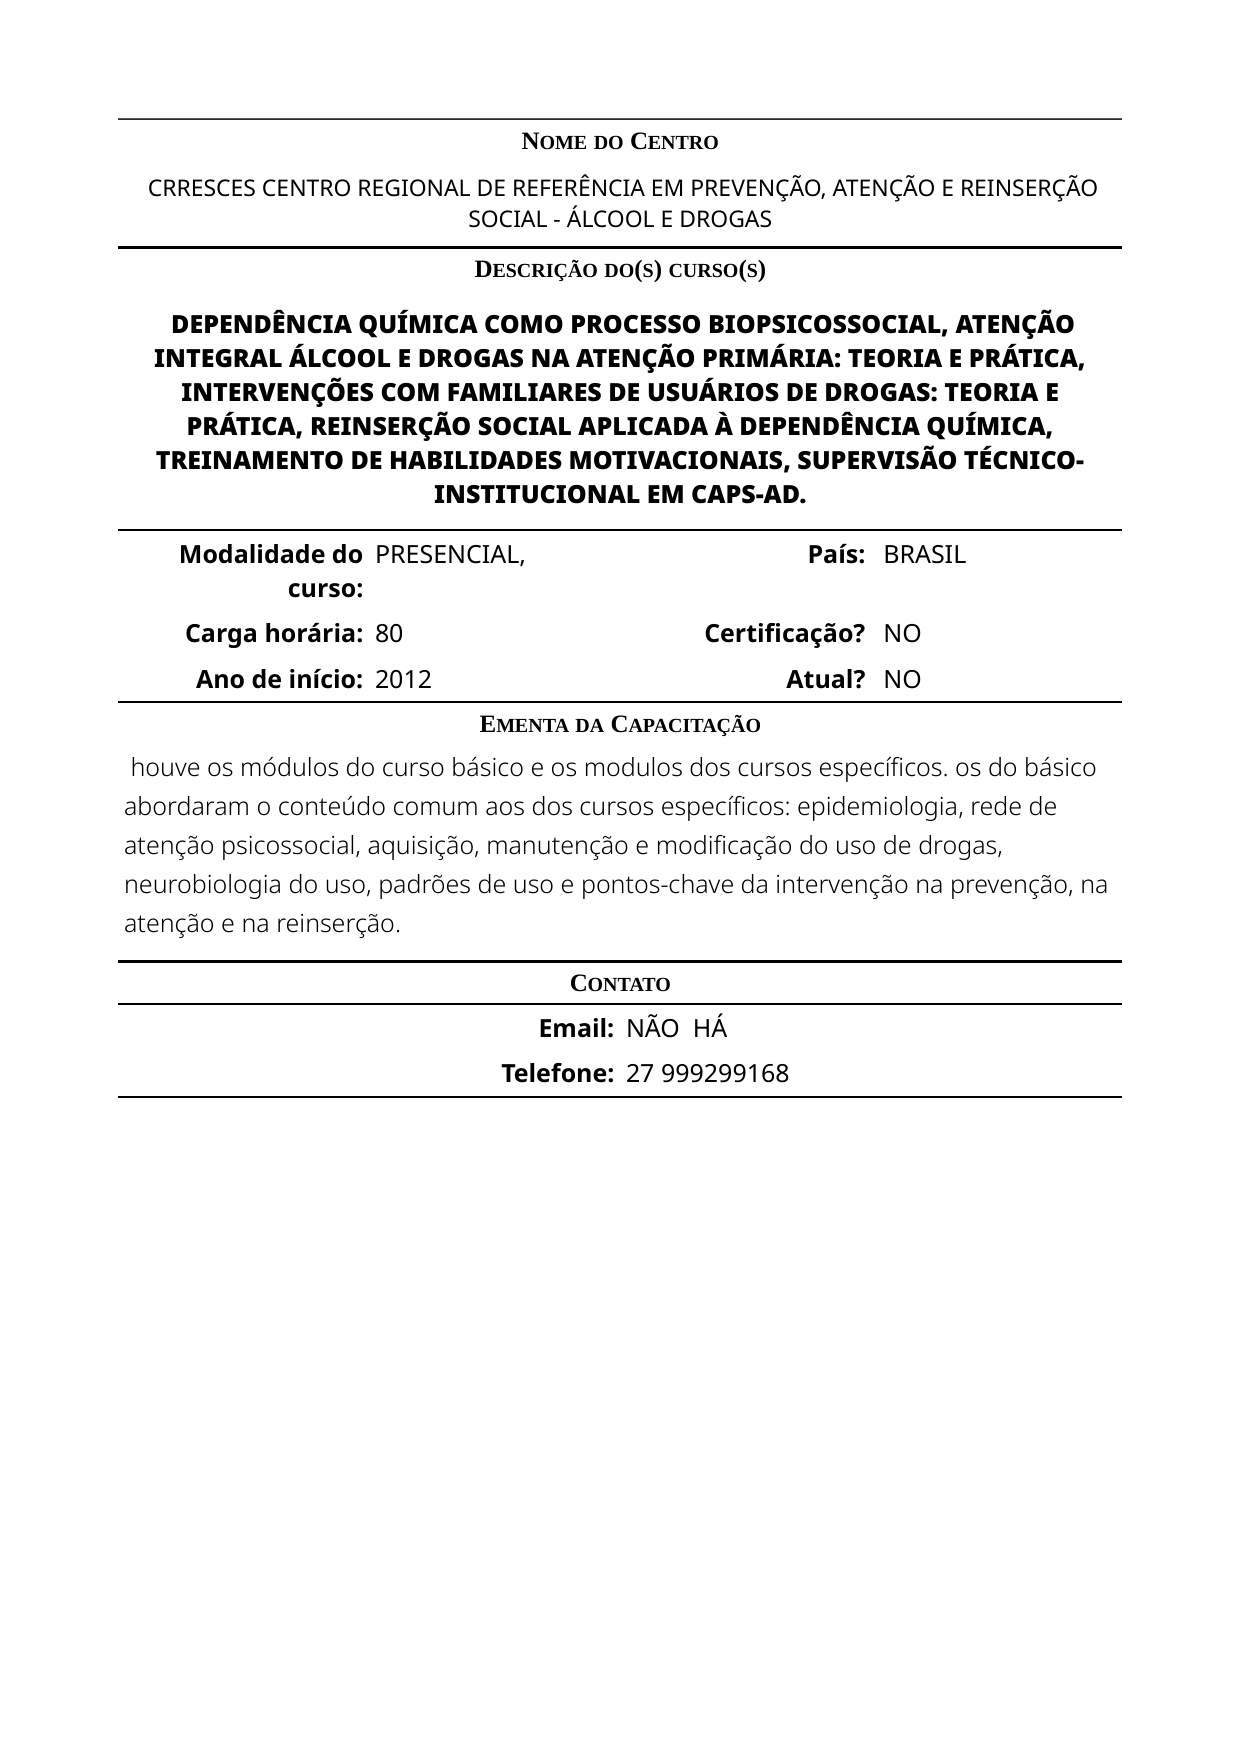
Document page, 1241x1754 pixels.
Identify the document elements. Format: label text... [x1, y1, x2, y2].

table_cell Email: [118, 1005, 620, 1050]
table_cell 2012 [369, 656, 620, 701]
table_cell CRRESCES CENTRO REGIONAL DE REFERÊNCIA EM PREVENÇÃO, ATENÇÃO E REINSERÇÃO SOCIAL - ÁLCOOL E DROGAS [118, 160, 1122, 246]
table_cell Contato [118, 963, 1122, 1003]
table_header Nome do Centro [118, 121, 1122, 160]
table_cell Modalidade do curso: [118, 531, 369, 610]
table_cell Ementa da Capacitação [118, 703, 1122, 743]
table_cell NO [871, 610, 1122, 656]
table_cell Carga horária: [118, 610, 369, 656]
table_cell Descrição do(s) curso(s) [118, 249, 1122, 289]
table_cell País: [620, 531, 871, 610]
table_cell 27 999299168 [620, 1050, 1122, 1096]
table_cell Ano de início: [118, 656, 369, 701]
table_cell PRESENCIAL, [369, 531, 620, 610]
table_cell DEPENDÊNCIA QUÍMICA COMO PROCESSO BIOPSICOSSOCIAL, ATENÇÃO INTEGRAL ÁLCOOL E DROGAS NA ATENÇÃO PRIMÁRIA: TEORIA E PRÁTICA, INTERVENÇÕES COM FAMILIARES DE USUÁRIOS DE DROGAS: TEORIA E PRÁTICA, REINSERÇÃO SOCIAL APLICADA À DEPENDÊNCIA QUÍMICA, TREINAMENTO DE HABILIDADES MOTIVACIONAIS, SUPERVISÃO TÉCNICO-INSTITUCIONAL EM CAPS-AD. [118, 289, 1122, 528]
table_cell BRASIL [871, 531, 1122, 610]
table_cell 80 [369, 610, 620, 656]
table_cell Telefone: [118, 1050, 620, 1096]
table_cell Atual? [620, 656, 871, 701]
table_cell Certificação? [620, 610, 871, 656]
table_cell HOUVE OS MÓDULOS DO CURSO BÁSICO E OS MODULOS DOS CURSOS ESPECÍFICOS. OS DO BÁSICO ABORDARAM O CONTEÚDO COMUM AOS DOS CURSOS ESPECÍFICOS: EPIDEMIOLOGIA, REDE DE ATENÇÃO PSICOSSOCIAL, AQUISIÇÃO, MANUTENÇÃO E MODIFICAÇÃO DO USO DE DROGAS, NEUROBIOLOGIA DO USO, PADRÕES DE USO E PONTOS-CHAVE DA INTERVENÇÃO NA PREVENÇÃO, NA ATENÇÃO E NA REINSERÇÃO. [118, 744, 1122, 960]
table_cell NO [871, 656, 1122, 701]
table_cell NÃO HÁ [620, 1005, 1122, 1050]
